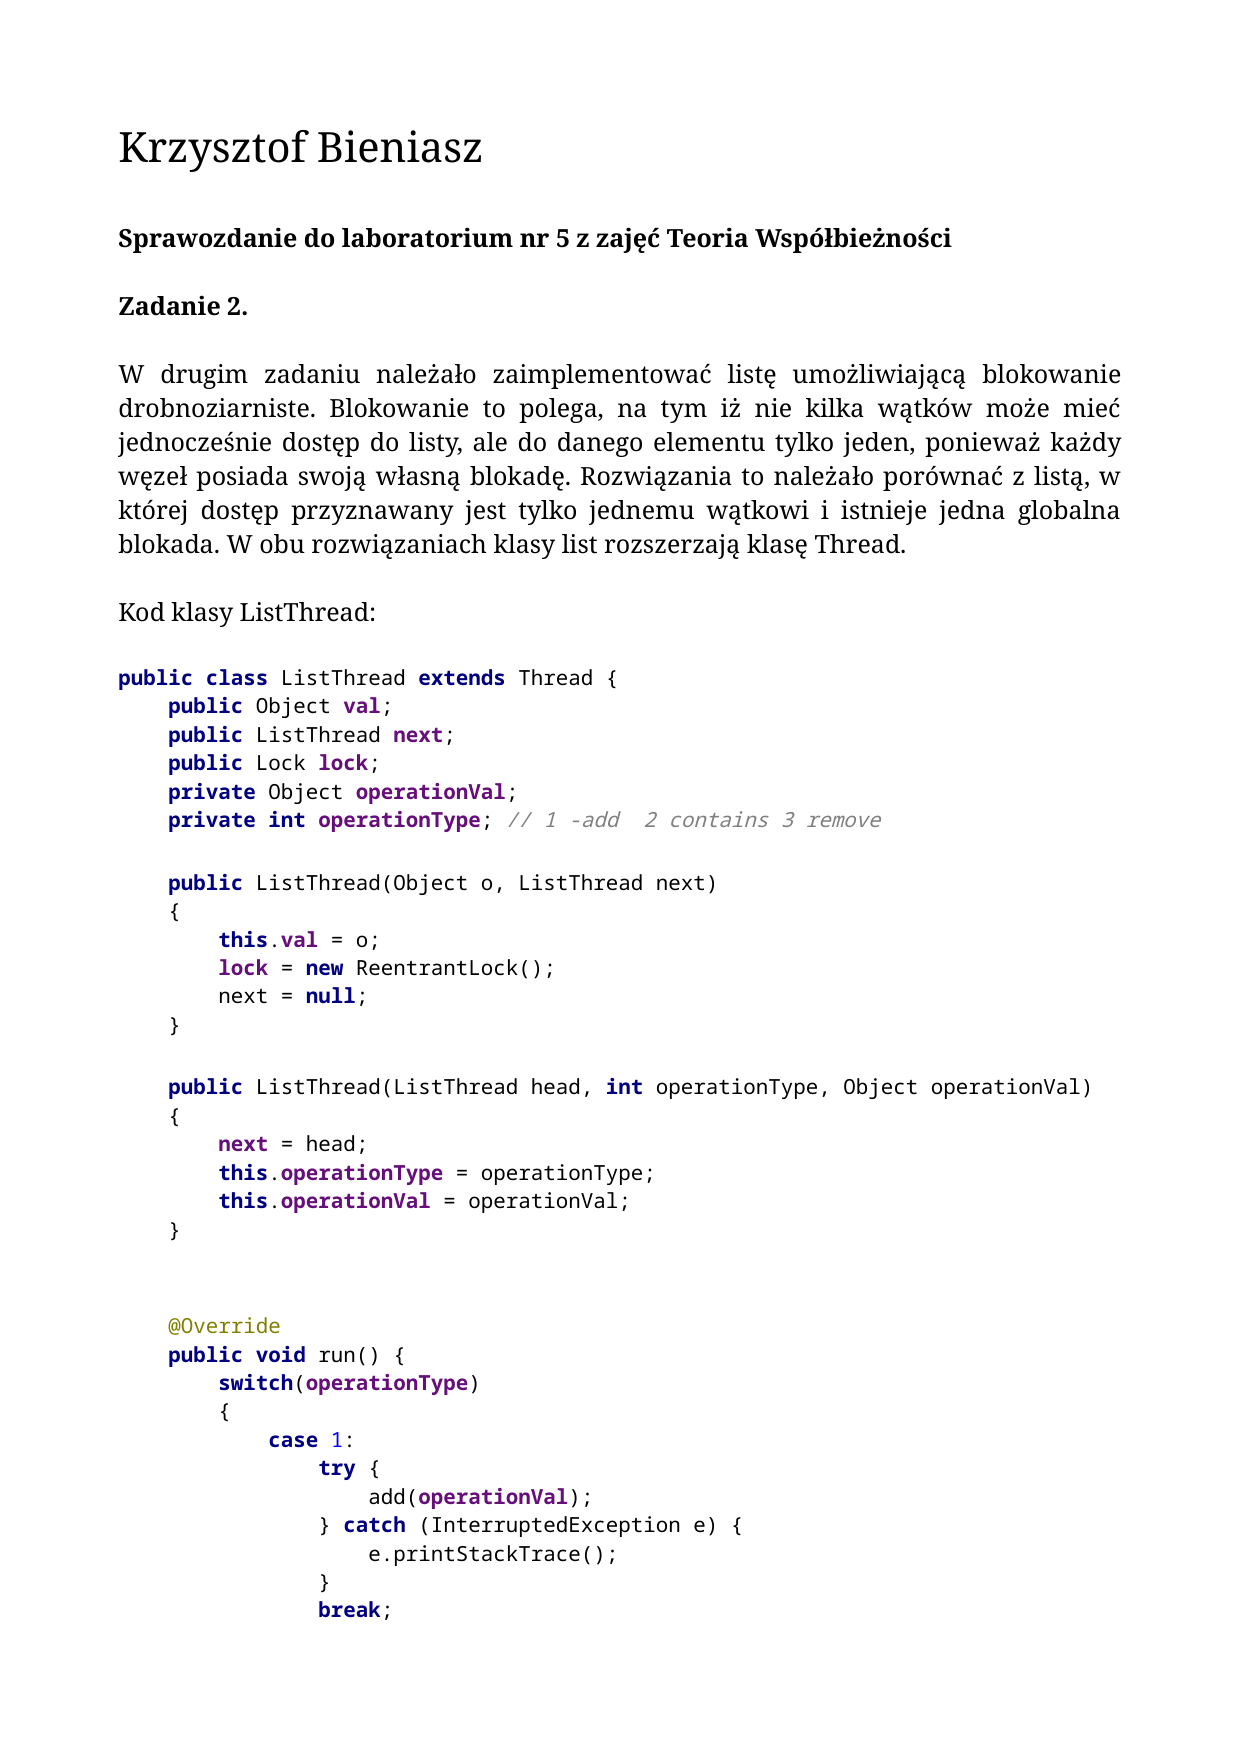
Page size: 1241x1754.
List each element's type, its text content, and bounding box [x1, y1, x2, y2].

text Sprawozdanie do laboratorium nr 5 z zajęć Teoria Współbieżności [118, 220, 1122, 254]
text Zadanie 2. [118, 288, 1122, 322]
text W drugim zadaniu należało zaimplementować listę umożliwiającą blokowanie drobnoziarniste. Blokowanie to polega, na tym iż nie kilka wątków może mieć jednocześnie dostęp do listy, ale do danego elementu tylko jeden, ponieważ każdy węzeł posiada swoją własną blokadę. Rozwiązania to należało porównać z listą, w której dostęp przyznawany jest tylko jednemu wątkowi i istnieje jedna globalna blokada. W obu rozwiązaniach klasy list rozszerzają klasę Thread. [118, 357, 1122, 561]
text public class ListThread extends Thread { public Object val; public ListThread next; public Lock lock; private Object operationVal; private int operationType; // 1 -add 2 contains 3 remove public ListThread(Object o, ListThread next) { this.val = o; lock = new ReentrantLock(); next = null; } public ListThread(ListThread head, int operationType, Object operationVal) { next = head; this.operationType = operationType; this.operationVal = operationVal; } @Override public void run() { switch(operationType) { case 1: try { add(operationVal); } catch (InterruptedException e) { e.printStackTrace(); } break; [118, 663, 1122, 1624]
text Kod klasy ListThread: [118, 595, 1122, 629]
text Krzysztof Bieniasz [118, 118, 1122, 175]
